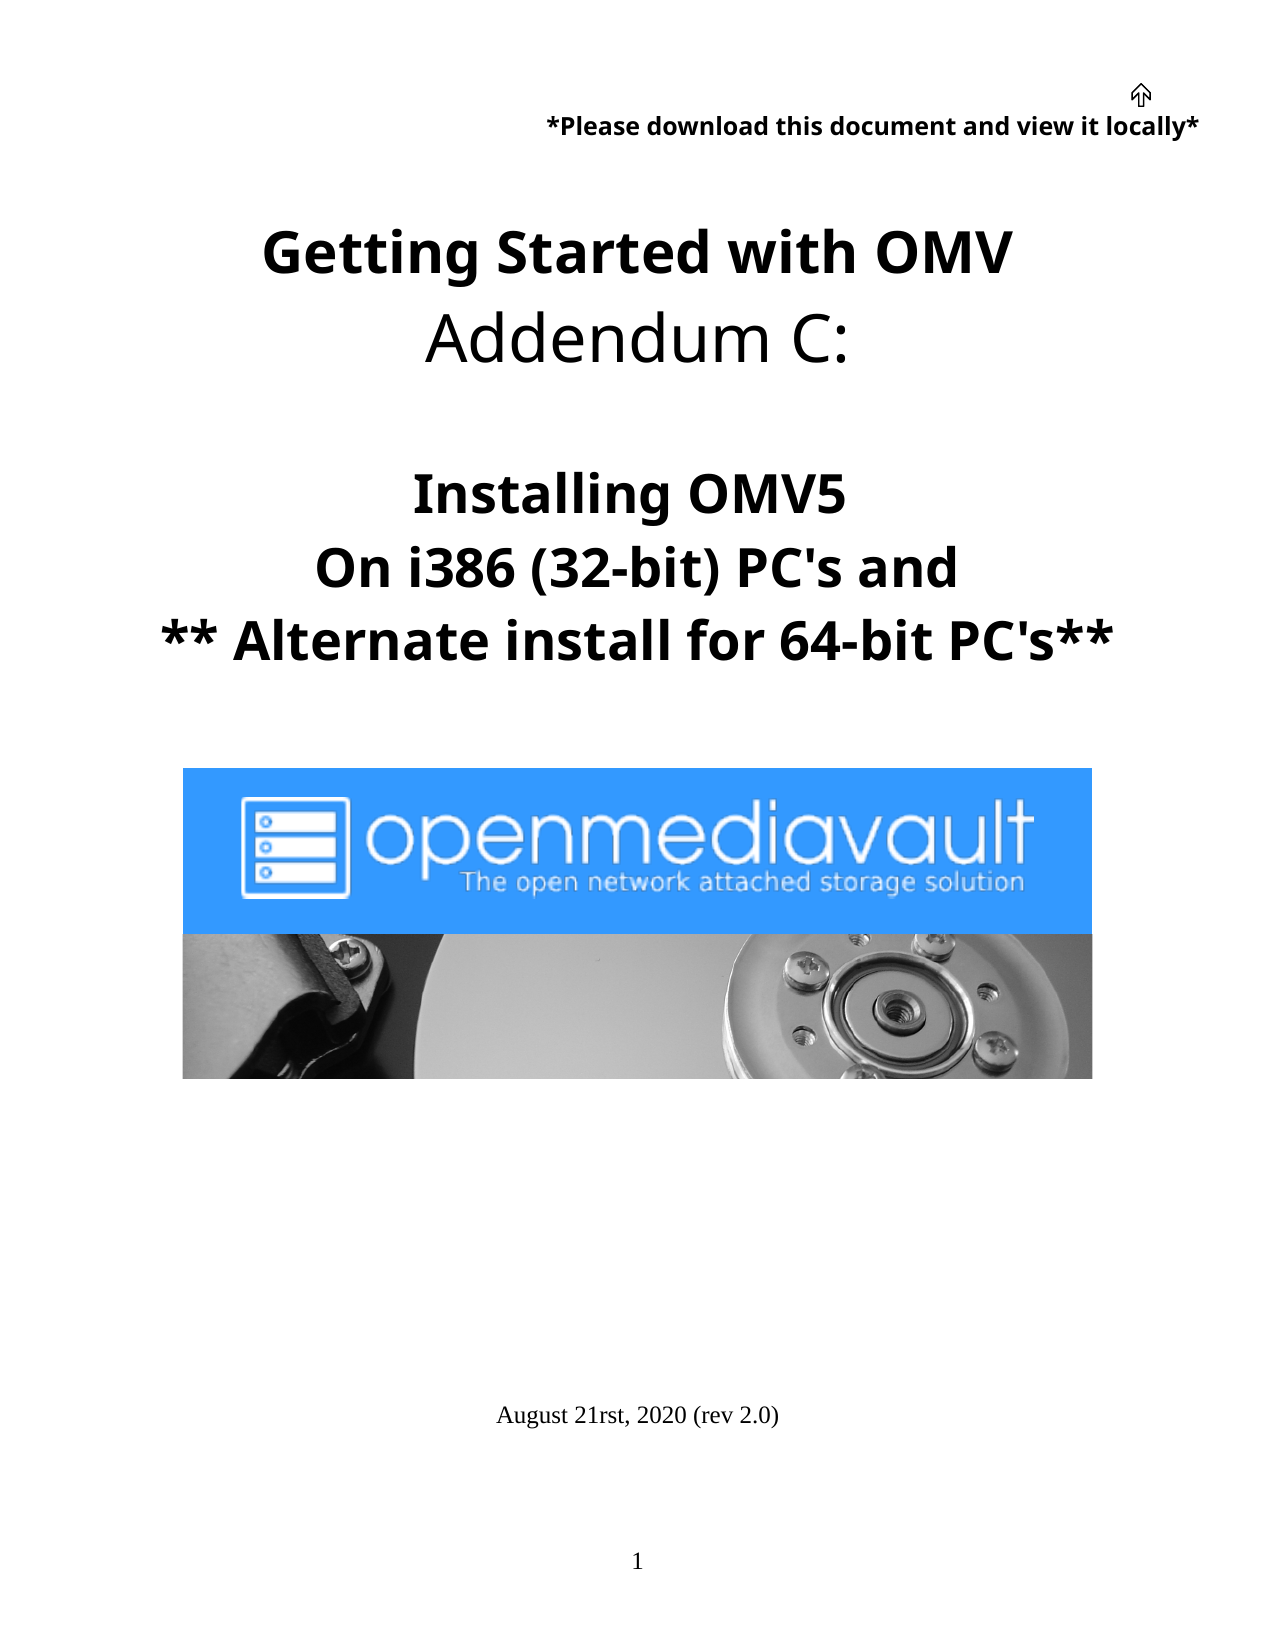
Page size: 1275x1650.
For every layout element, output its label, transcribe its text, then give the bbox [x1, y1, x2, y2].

picture [182, 934, 1093, 1079]
text Installing OMV5 On i386 (32-bit) PC's and ** Alternate install for 64-bit PC's** [75, 455, 1200, 677]
text Addendum C: [75, 291, 1200, 382]
text *Please download this document and view it locally* [75, 109, 1200, 143]
text  [75, 75, 1200, 109]
text Getting Started with OMV [75, 211, 1200, 291]
text August 21rst, 2020 (rev 2.0) [75, 1366, 1200, 1429]
picture [241, 797, 1034, 899]
